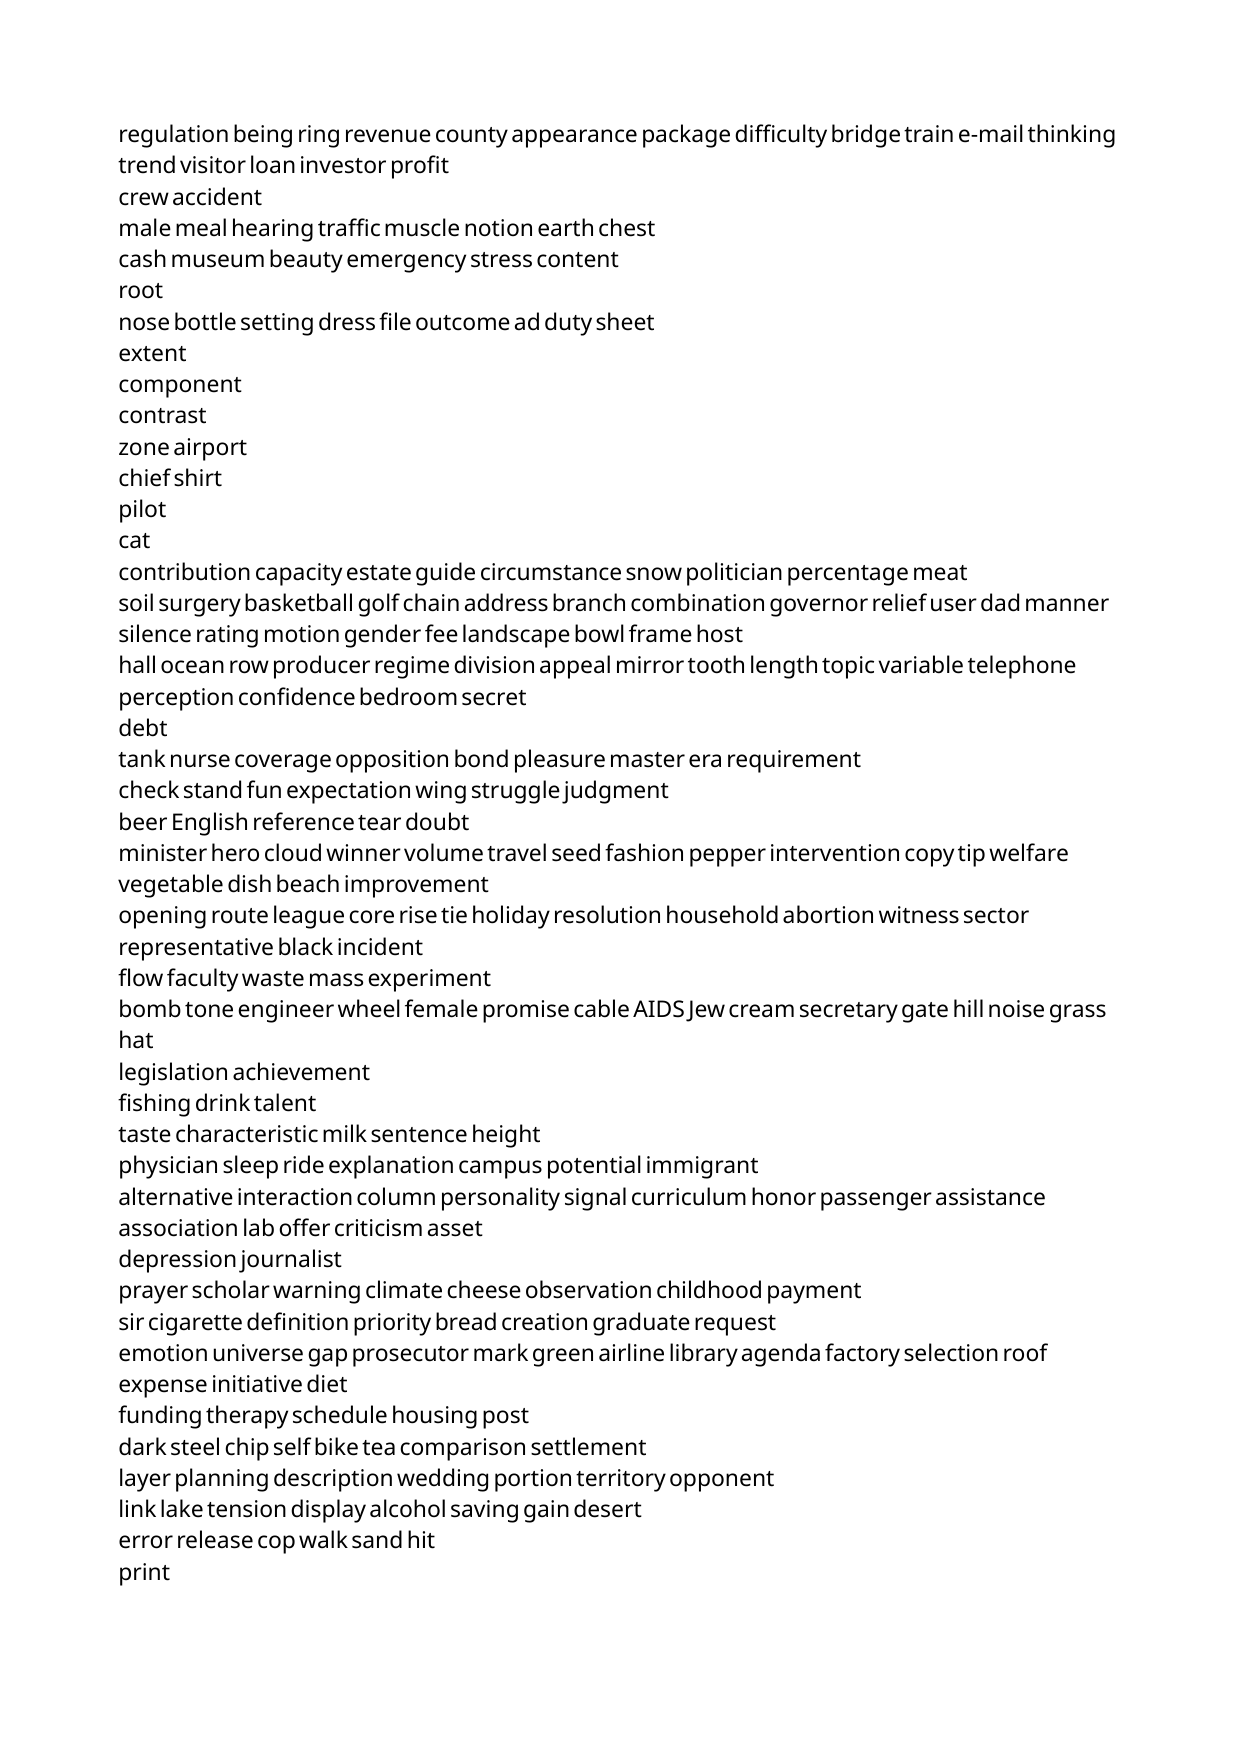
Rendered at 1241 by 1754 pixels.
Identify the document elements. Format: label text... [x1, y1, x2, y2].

text pilot [118, 493, 1122, 524]
text error release cop walk sand hit [118, 1524, 1122, 1556]
text dark steel chip self bike tea comparison settlement [118, 1431, 1122, 1462]
text crew accident [118, 181, 1122, 212]
text opening route league core rise tie holiday resolution household abortion witness sector representative black incident [118, 899, 1122, 962]
text fishing drink talent [118, 1087, 1122, 1118]
text link lake tension display alcohol saving gain desert [118, 1493, 1122, 1524]
text physician sleep ride explanation campus potential immigrant [118, 1149, 1122, 1181]
text cash museum beauty emergency stress content [118, 243, 1122, 274]
text chief shirt [118, 462, 1122, 493]
text minister hero cloud winner volume travel seed fashion pepper intervention copy tip welfare vegetable dish beach improvement [118, 837, 1122, 899]
text print [118, 1556, 1122, 1587]
text emotion universe gap prosecutor mark green airline library agenda factory selection roof expense initiative diet [118, 1337, 1122, 1399]
text taste characteristic milk sentence height [118, 1118, 1122, 1149]
text flow faculty waste mass experiment [118, 962, 1122, 993]
text sir cigarette definition priority bread creation graduate request [118, 1306, 1122, 1337]
text legislation achievement [118, 1056, 1122, 1087]
text contrast [118, 399, 1122, 431]
text tank nurse coverage opposition bond pleasure master era requirement [118, 743, 1122, 774]
text root [118, 274, 1122, 306]
text prayer scholar warning climate cheese observation childhood payment [118, 1274, 1122, 1306]
text bomb tone engineer wheel female promise cable AIDS Jew cream secretary gate hill noise grass hat [118, 993, 1122, 1056]
text layer planning description wedding portion territory opponent [118, 1462, 1122, 1493]
text funding therapy schedule housing post [118, 1399, 1122, 1431]
text depression journalist [118, 1243, 1122, 1274]
text regulation being ring revenue county appearance package difficulty bridge train e-mail thinking trend visitor loan investor profit [118, 118, 1122, 181]
text alternative interaction column personality signal curriculum honor passenger assistance association lab offer criticism asset [118, 1181, 1122, 1243]
text cat [118, 524, 1122, 556]
text beer English reference tear doubt [118, 806, 1122, 837]
text extent [118, 337, 1122, 368]
text component [118, 368, 1122, 399]
text debt [118, 712, 1122, 743]
text zone airport [118, 431, 1122, 462]
text nose bottle setting dress file outcome ad duty sheet [118, 306, 1122, 337]
text hall ocean row producer regime division appeal mirror tooth length topic variable telephone perception confidence bedroom secret [118, 649, 1122, 712]
text soil surgery basketball golf chain address branch combination governor relief user dad manner silence rating motion gender fee landscape bowl frame host [118, 587, 1122, 649]
text contribution capacity estate guide circumstance snow politician percentage meat [118, 556, 1122, 587]
text male meal hearing traffic muscle notion earth chest [118, 212, 1122, 243]
text check stand fun expectation wing struggle judgment [118, 774, 1122, 806]
